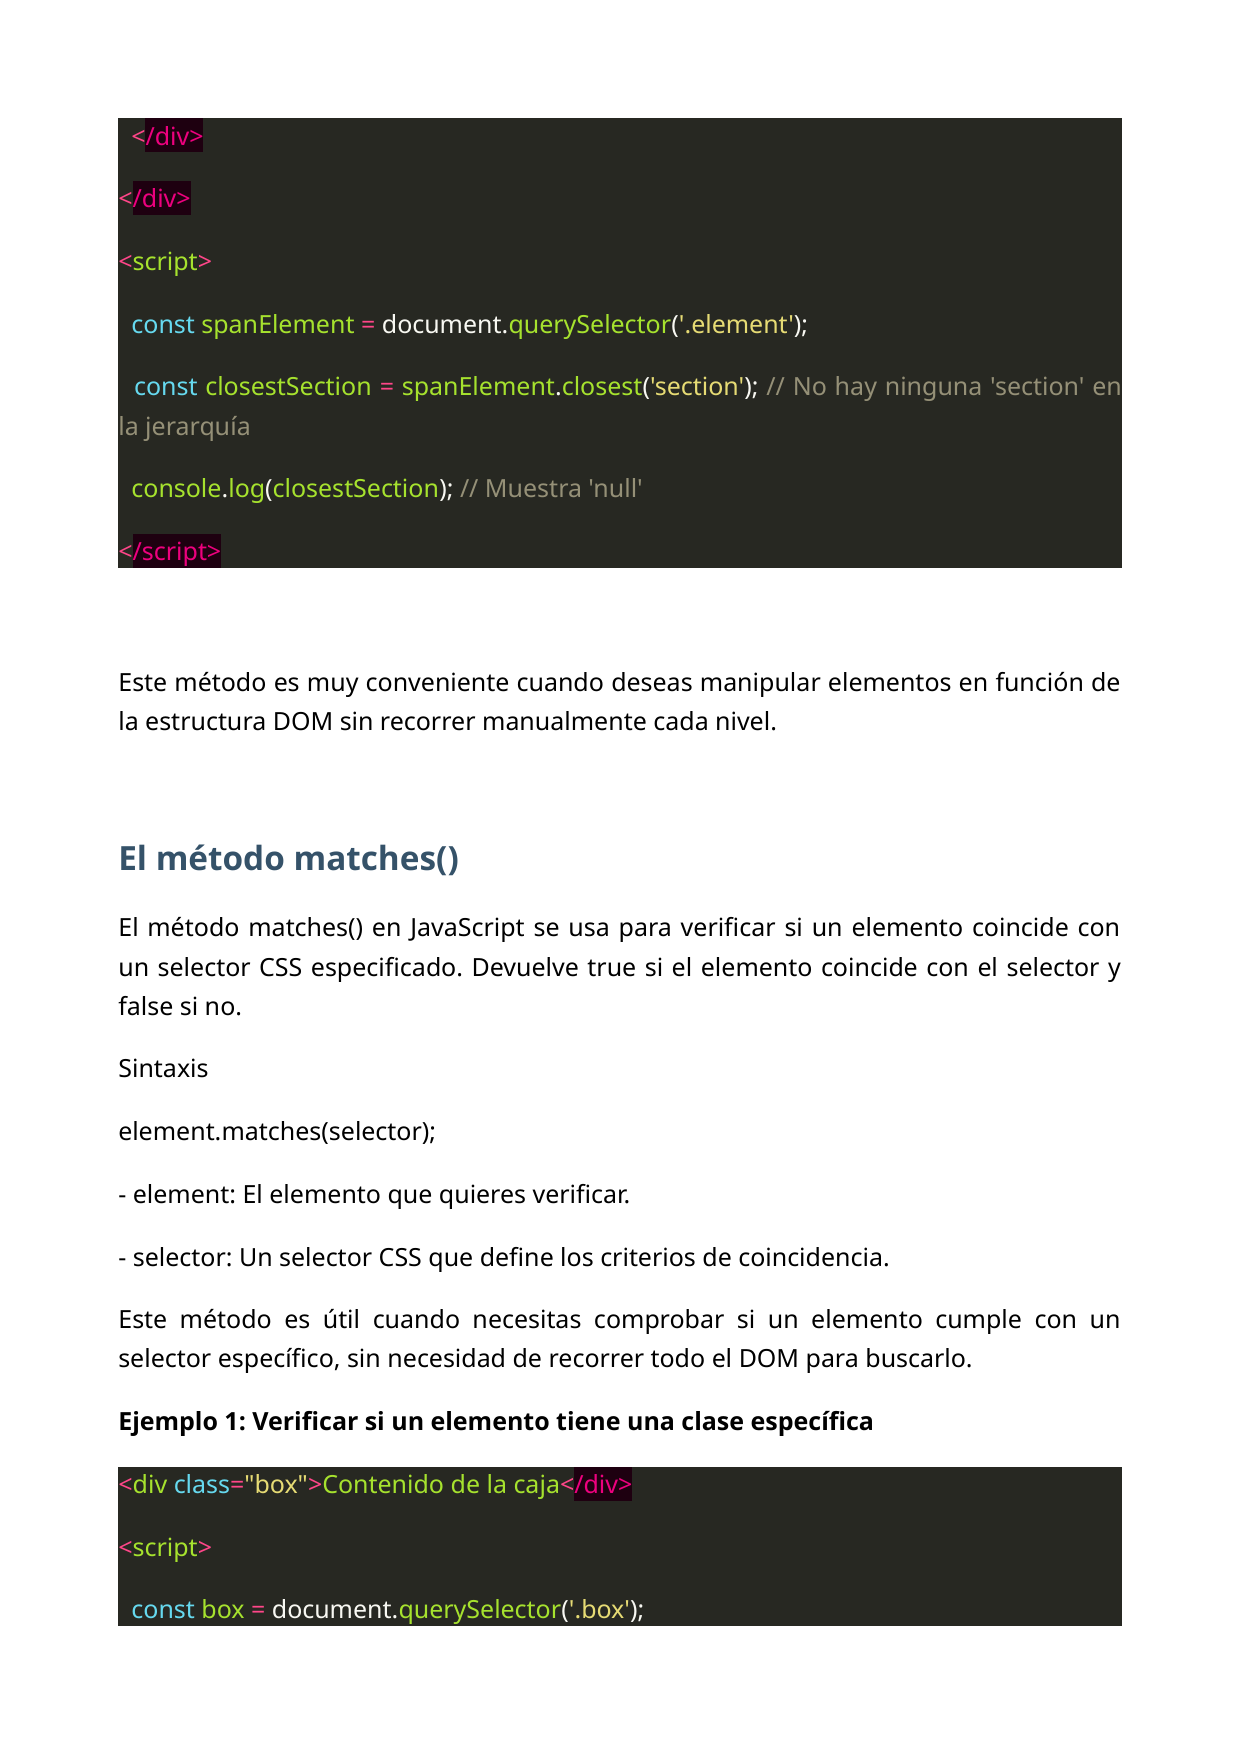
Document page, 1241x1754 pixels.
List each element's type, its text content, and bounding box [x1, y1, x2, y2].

text const closestSection = spanElement.closest('section'); // No hay ninguna 'section' en la jerarquía [118, 369, 1122, 442]
text Sintaxis [118, 1051, 1122, 1085]
text - selector: Un selector CSS que define los criterios de coincidencia. [118, 1239, 1122, 1273]
text El método matches() en JavaScript se usa para verificar si un elemento coincide con un selector CSS especificado. Devuelve true si el elemento coincide con el selector y false si no. [118, 910, 1122, 1022]
text El método matches() [118, 834, 1122, 880]
text Este método es útil cuando necesitas comprobar si un elemento cumple con un selector específico, sin necesidad de recorrer todo el DOM para buscarlo. [118, 1302, 1122, 1375]
text </script> [118, 533, 1122, 568]
text console.log(closestSection); // Muestra 'null' [118, 471, 1122, 505]
text Este método es muy conveniente cuando deseas manipular elementos en función de la estructura DOM sin recorrer manualmente cada nivel. [118, 664, 1122, 738]
text </div> [118, 181, 1122, 215]
text Ejemplo 1: Verificar si un elemento tiene una clase específica [118, 1404, 1122, 1438]
text <div class="box">Contenido de la caja</div> [118, 1467, 1122, 1501]
text - element: El elemento que quieres verificar. [118, 1177, 1122, 1211]
text const spanElement = document.querySelector('.element'); [118, 306, 1122, 340]
text const box = document.querySelector('.box'); [118, 1592, 1122, 1626]
text <script> [118, 243, 1122, 278]
text <script> [118, 1529, 1122, 1563]
text element.matches(selector); [118, 1114, 1122, 1148]
text </div> [118, 118, 1122, 152]
